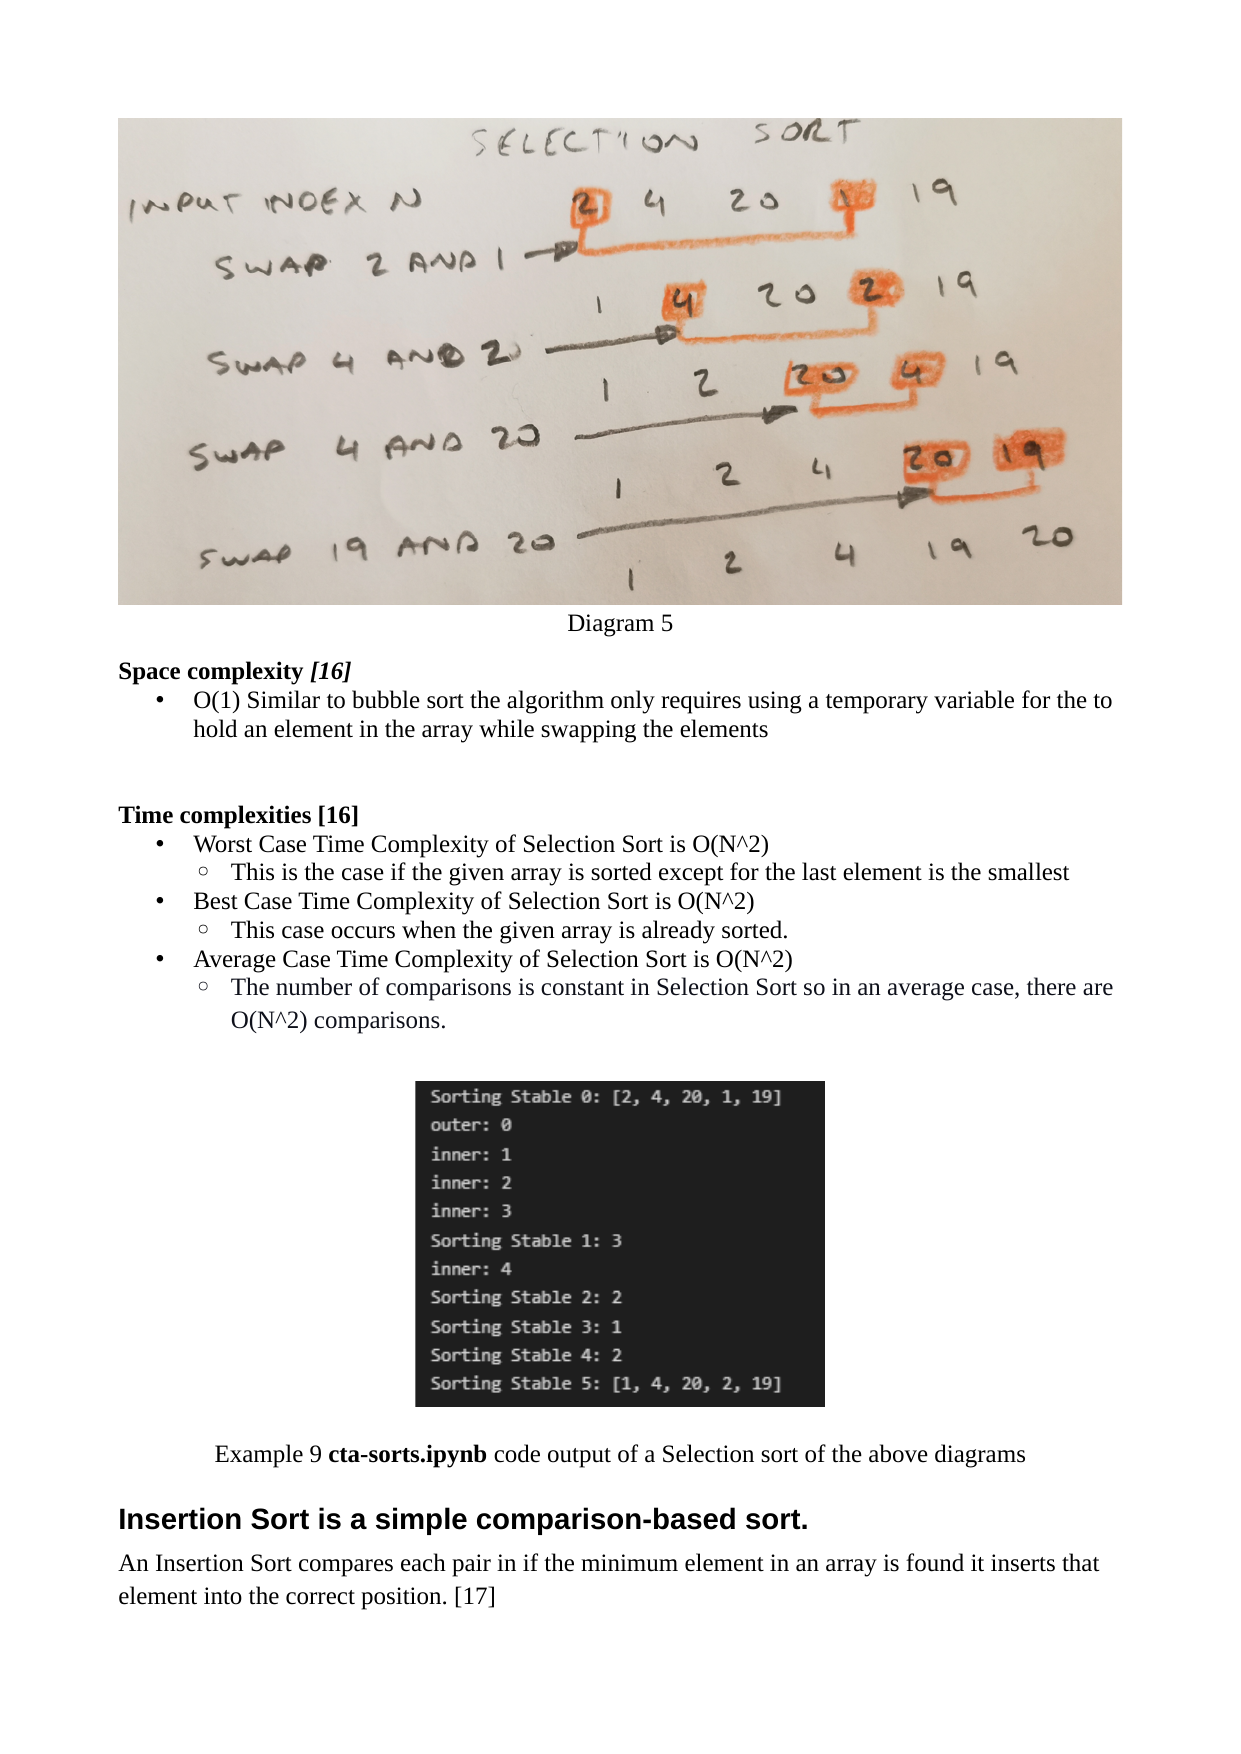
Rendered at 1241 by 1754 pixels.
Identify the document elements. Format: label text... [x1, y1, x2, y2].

picture [415, 1081, 825, 1407]
text Time complexities [16] [118, 800, 1122, 829]
picture [118, 118, 1123, 605]
text Space complexity [16] [118, 656, 1122, 685]
text An Insertion Sort compares each pair in if the minimum element in an array is found it inserts that element into the correct position. [17] [118, 1548, 1122, 1609]
list O(1) Similar to bubble sort the algorithm only requires using a temporary variable for the to hold an element in the array while swapping the elements [156, 685, 1122, 742]
list The number of comparisons is constant in Selection Sort so in an average case, there are O(N^2) comparisons. [193, 972, 1122, 1034]
text Diagram 5 [118, 605, 1122, 637]
list Worst Case Time Complexity of Selection Sort is O(N^2) [156, 829, 1122, 857]
list This is the case if the given array is sorted except for the last element is the smallest [193, 857, 1122, 886]
subtitle Insertion Sort is a simple comparison-based sort. [118, 1502, 1122, 1535]
text Example 9 cta-sorts.ipynb code output of a Selection sort of the above diagrams [118, 1439, 1122, 1468]
list This case occurs when the given array is already sorted. [193, 915, 1122, 944]
list Best Case Time Complexity of Selection Sort is O(N^2) [156, 886, 1122, 915]
list Average Case Time Complexity of Selection Sort is O(N^2) [156, 944, 1122, 972]
